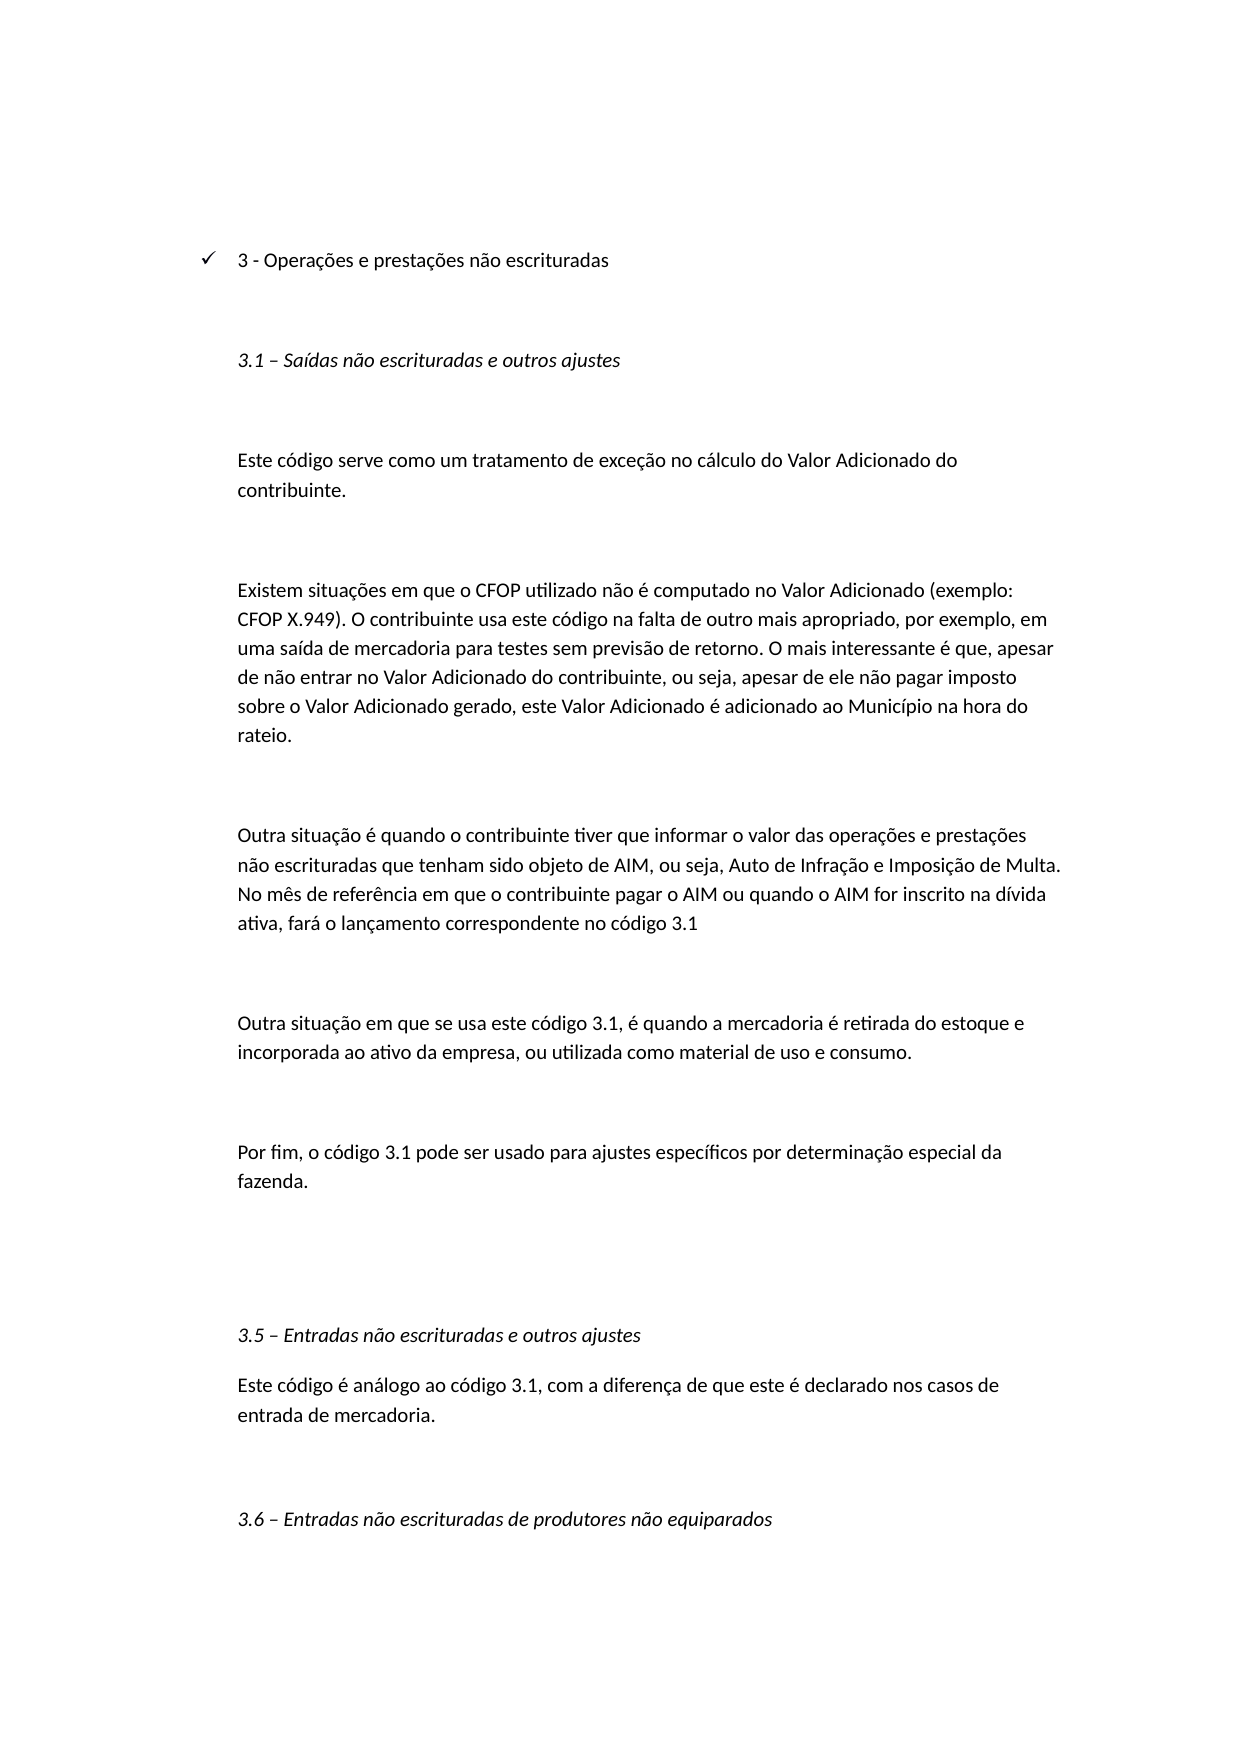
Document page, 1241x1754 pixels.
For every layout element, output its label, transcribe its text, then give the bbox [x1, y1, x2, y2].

list Este código é análogo ao código 3.1, com a diferença de que este é declarado nos casos de entrada de mercadoria. [237, 1373, 1063, 1427]
list Outra situação é quando o contribuinte tiver que informar o valor das operações e prestações não escrituradas que tenham sido objeto de AIM, ou seja, Auto de Infração e Imposição de Multa. No mês de referência em que o contribuinte pagar o AIM ou quando o AIM for inscrito na dívida ativa, fará o lançamento correspondente no código 3.1 [237, 823, 1063, 936]
list Por fim, o código 3.1 pode ser usado para ajustes específicos por determinação especial da fazenda. [237, 1139, 1063, 1194]
list 3.6 – Entradas não escrituradas de produtores não equiparados [237, 1506, 1063, 1531]
list 3.1 – Saídas não escrituradas e outros ajustes [237, 348, 1063, 373]
list Este código serve como um tratamento de exceção no cálculo do Valor Adicionado do contribuinte. [237, 448, 1063, 502]
list 3.5 – Entradas não escrituradas e outros ajustes [237, 1323, 1063, 1348]
list Existem situações em que o CFOP utilizado não é computado no Valor Adicionado (exemplo: CFOP X.949). O contribuinte usa este código na falta de outro mais apropriado, por exemplo, em uma saída de mercadoria para testes sem previsão de retorno. O mais interessante é que, apesar de não entrar no Valor Adicionado do contribuinte, ou seja, apesar de ele não pagar imposto sobre o Valor Adicionado gerado, este Valor Adicionado é adicionado ao Município na hora do rateio. [237, 577, 1063, 748]
list Outra situação em que se usa este código 3.1, é quando a mercadoria é retirada do estoque e incorporada ao ativo da empresa, ou utilizada como material de uso e consumo. [237, 1010, 1063, 1065]
list 3 - Operações e prestações não escrituradas [200, 248, 1063, 273]
